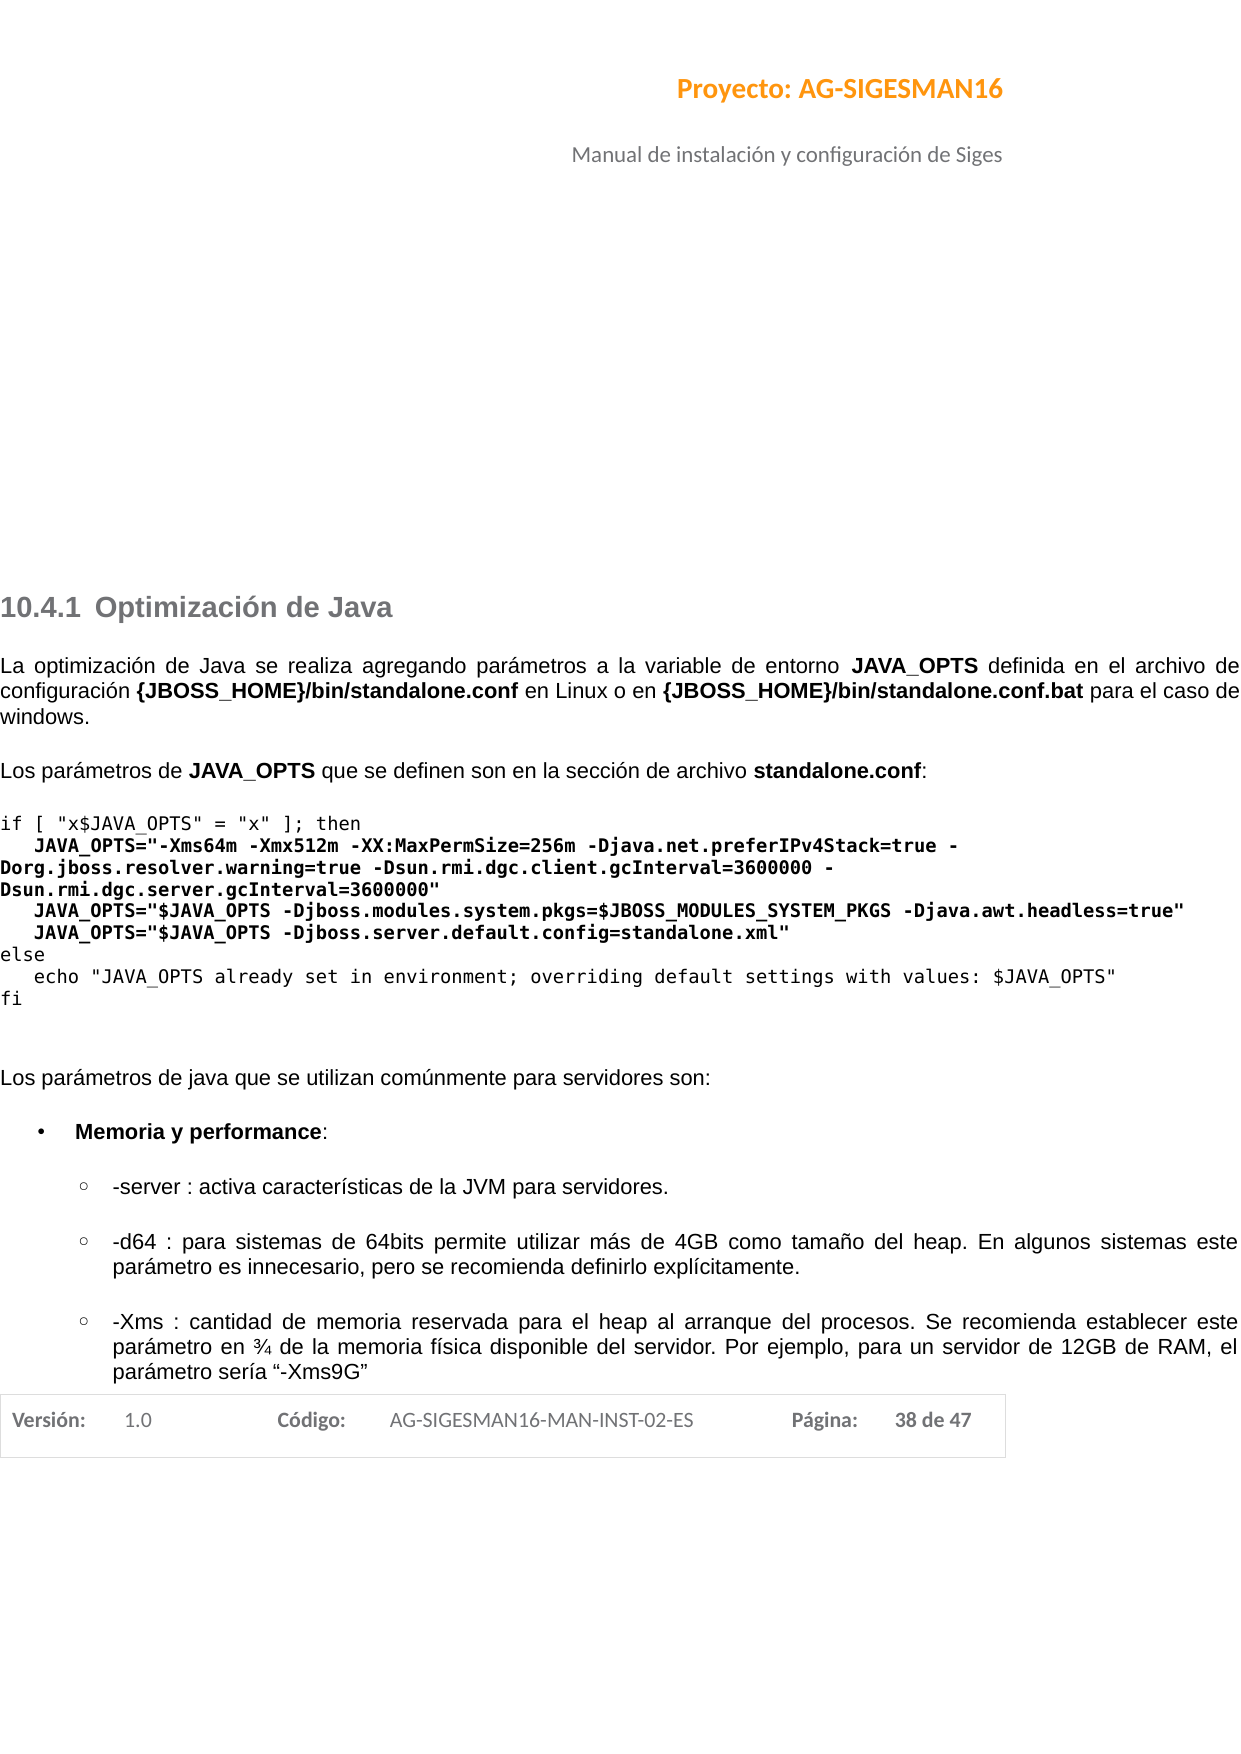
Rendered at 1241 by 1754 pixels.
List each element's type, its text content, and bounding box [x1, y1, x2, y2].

text JAVA_OPTS="$JAVA_OPTS -Djboss.server.default.config=standalone.xml" [0, 922, 1240, 944]
list -server : activa características de la JVM para servidores. [75, 1174, 1240, 1199]
list -d64 : para sistemas de 64bits permite utilizar más de 4GB como tamaño del heap. En algunos sistemas este parámetro es innecesario, pero se recomienda definirlo explícitamente. [75, 1229, 1240, 1279]
text echo "JAVA_OPTS already set in environment; overriding default settings with values: $JAVA_OPTS" [0, 966, 1240, 988]
subtitle Optimización de Java [0, 591, 1240, 624]
text La optimización de Java se realiza agregando parámetros a la variable de entorno JAVA_OPTS definida en el archivo de configuración {JBOSS_HOME}/bin/standalone.conf en Linux o en {JBOSS_HOME}/bin/standalone.conf.bat para el caso de windows. [0, 653, 1240, 729]
text Los parámetros de JAVA_OPTS que se definen son en la sección de archivo standalone.conf: [0, 758, 1240, 783]
text Los parámetros de java que se utilizan comúnmente para servidores son: [0, 1064, 1240, 1090]
text else [0, 944, 1240, 966]
text JAVA_OPTS="-Xms64m -Xmx512m -XX:MaxPermSize=256m -Djava.net.preferIPv4Stack=true -Dorg.jboss.resolver.warning=true -Dsun.rmi.dgc.client.gcInterval=3600000 -Dsun.rmi.dgc.server.gcInterval=3600000" [0, 835, 1240, 901]
list -Xms : cantidad de memoria reservada para el heap al arranque del procesos. Se recomienda establecer este parámetro en ¾ de la memoria física disponible del servidor. Por ejemplo, para un servidor de 12GB de RAM, el parámetro sería “-Xms9G” [75, 1308, 1240, 1384]
text fi [0, 988, 1240, 1010]
text if [ "x$JAVA_OPTS" = "x" ]; then [0, 813, 1240, 835]
text JAVA_OPTS="$JAVA_OPTS -Djboss.modules.system.pkgs=$JBOSS_MODULES_SYSTEM_PKGS -Djava.awt.headless=true" [0, 901, 1240, 922]
list Memoria y performance: [37, 1119, 1240, 1144]
